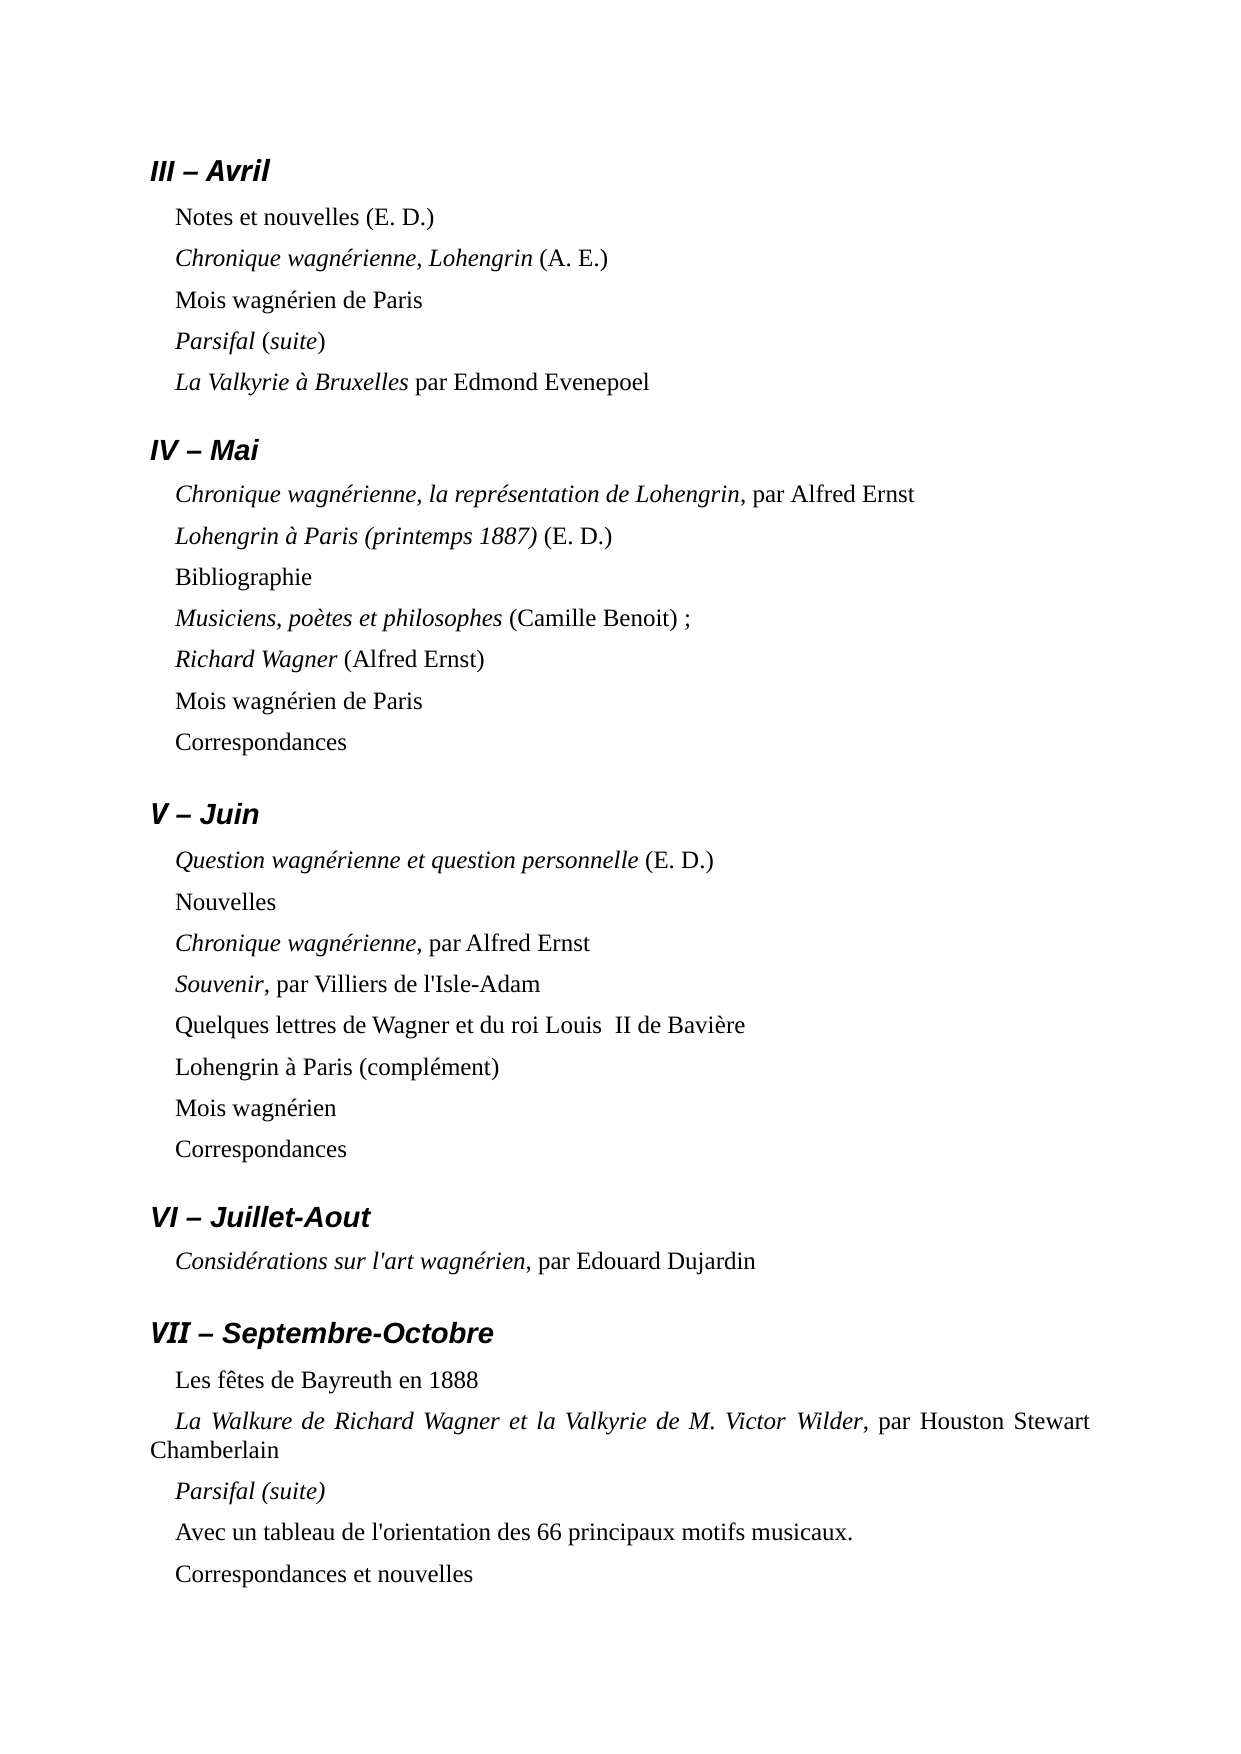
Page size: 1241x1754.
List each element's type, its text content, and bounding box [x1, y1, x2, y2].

text Chronique wagnérienne, Lohengrin (A. E.) [150, 243, 1090, 272]
subtitle III – Avril [150, 150, 1090, 190]
text Avec un tableau de l'orientation des 66 principaux motifs musicaux. [150, 1517, 1090, 1546]
text La Walkure de Richard Wagner et la Valkyrie de M. Victor Wilder, par Houston Stewart Chamberlain [150, 1406, 1090, 1464]
text Lohengrin à Paris (complément) [150, 1052, 1090, 1080]
text Chronique wagnérienne, la représentation de Lohengrin, par Alfred Ernst [150, 479, 1090, 508]
text Souvenir, par Villiers de l'Isle-Adam [150, 969, 1090, 998]
text Quelques lettres de Wagner et du roi Louis II de Bavière [150, 1010, 1090, 1039]
text Mois wagnérien [150, 1093, 1090, 1122]
subtitle IV – Mai [150, 433, 1090, 467]
text Richard Wagner (Alfred Ernst) [150, 644, 1090, 673]
text Notes et nouvelles (E. D.) [150, 202, 1090, 231]
text Chronique wagnérienne, par Alfred Ernst [150, 928, 1090, 957]
subtitle VI – Juillet-Aout [150, 1200, 1090, 1234]
text La Valkyrie à Bruxelles par Edmond Evenepoel [150, 367, 1090, 396]
text Lohengrin à Paris (printemps 1887) (E. D.) [150, 521, 1090, 549]
text Parsifal (suite) [150, 326, 1090, 355]
text Mois wagnérien de Paris [150, 285, 1090, 313]
text Mois wagnérien de Paris [150, 686, 1090, 714]
text Correspondances [150, 1134, 1090, 1163]
text Correspondances et nouvelles [150, 1559, 1090, 1587]
text Parsifal (suite) [150, 1476, 1090, 1505]
text Musiciens, poètes et philosophes (Camille Benoit) ; [150, 603, 1090, 632]
text Bibliographie [150, 562, 1090, 591]
text Question wagnérienne et question personnelle (E. D.) [150, 845, 1090, 874]
text Considérations sur l'art wagnérien, par Edouard Dujardin [150, 1246, 1090, 1275]
subtitle V – Juin [150, 793, 1090, 833]
text Nouvelles [150, 887, 1090, 915]
text Les fêtes de Bayreuth en 1888 [150, 1365, 1090, 1394]
text Correspondances [150, 727, 1090, 756]
subtitle VII – Septembre-Octobre [150, 1313, 1090, 1352]
